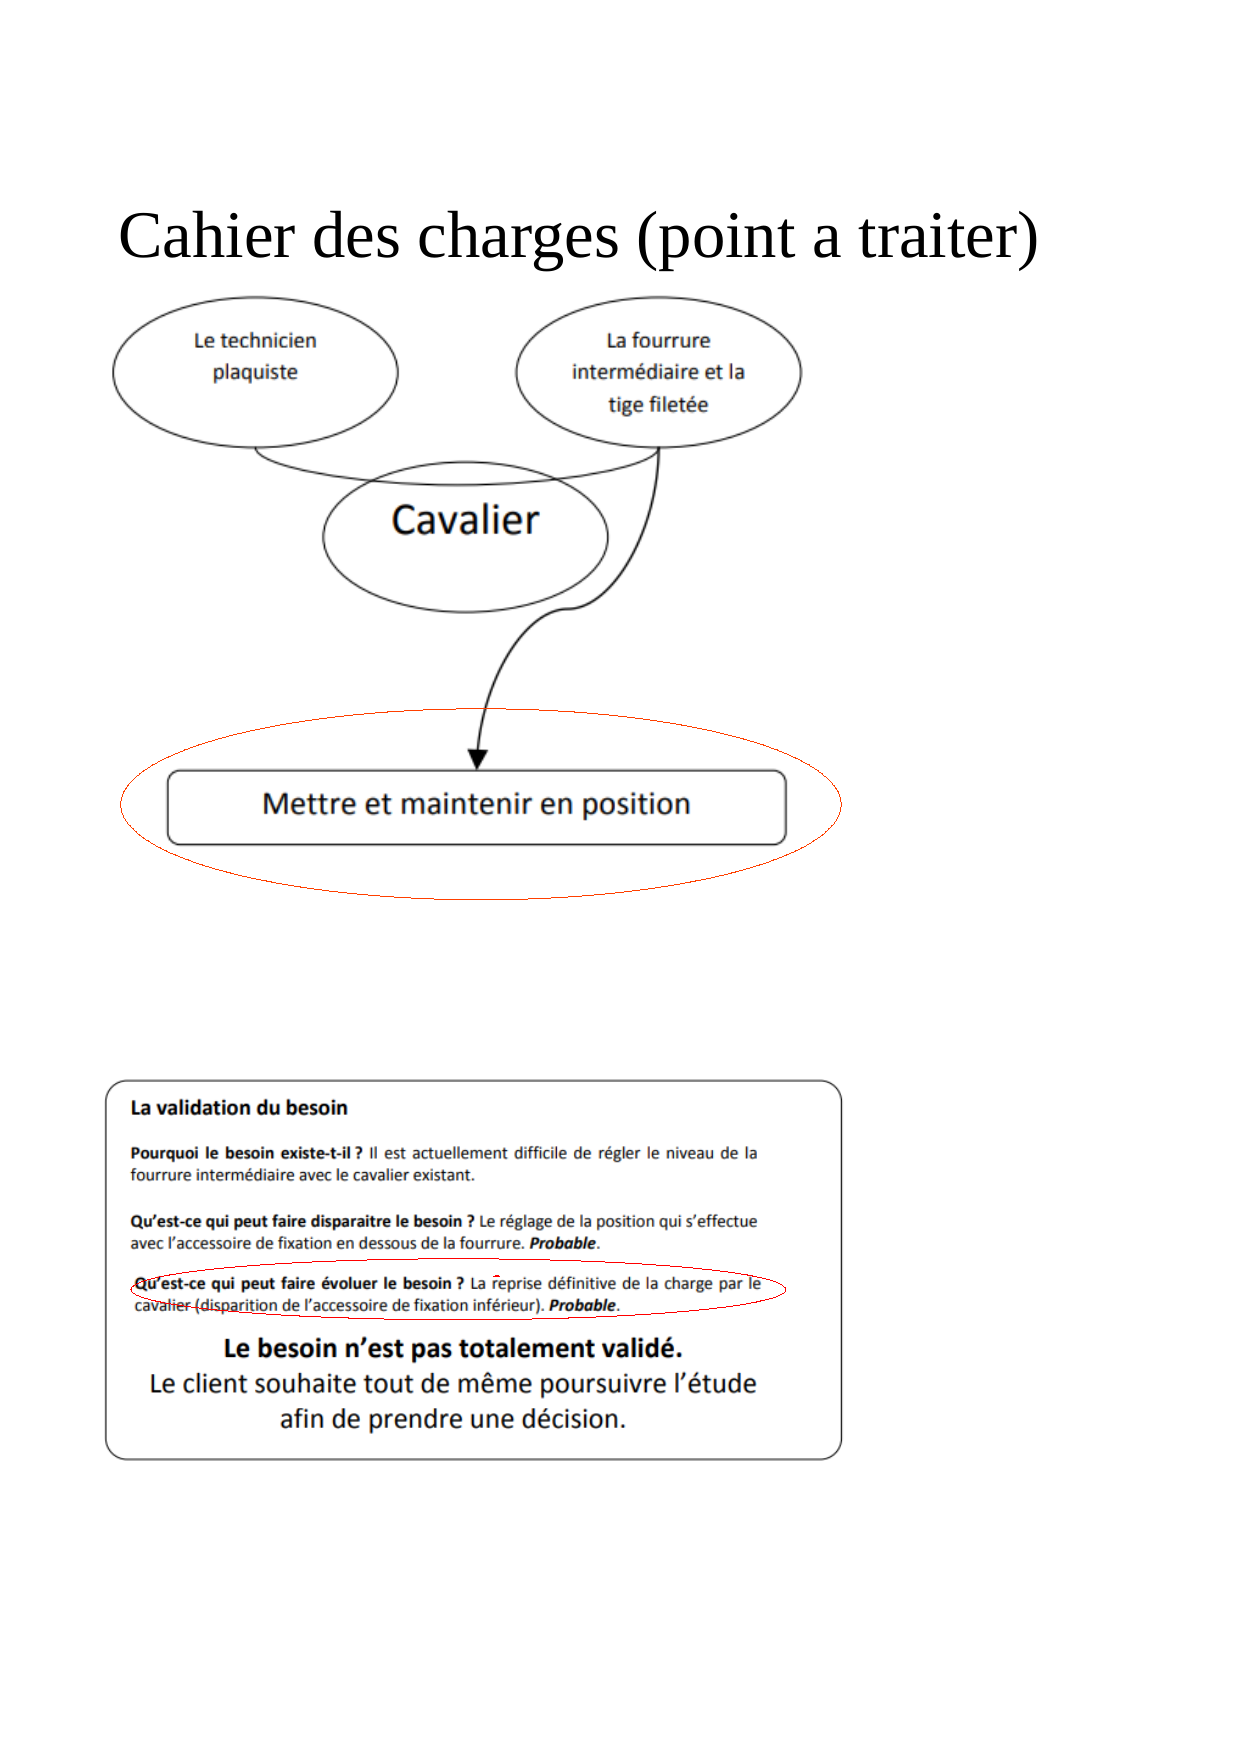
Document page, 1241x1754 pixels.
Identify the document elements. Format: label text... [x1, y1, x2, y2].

text Cahier des charges (point a traiter) [118, 195, 1122, 271]
picture [36, 279, 842, 858]
picture [103, 1077, 847, 1462]
